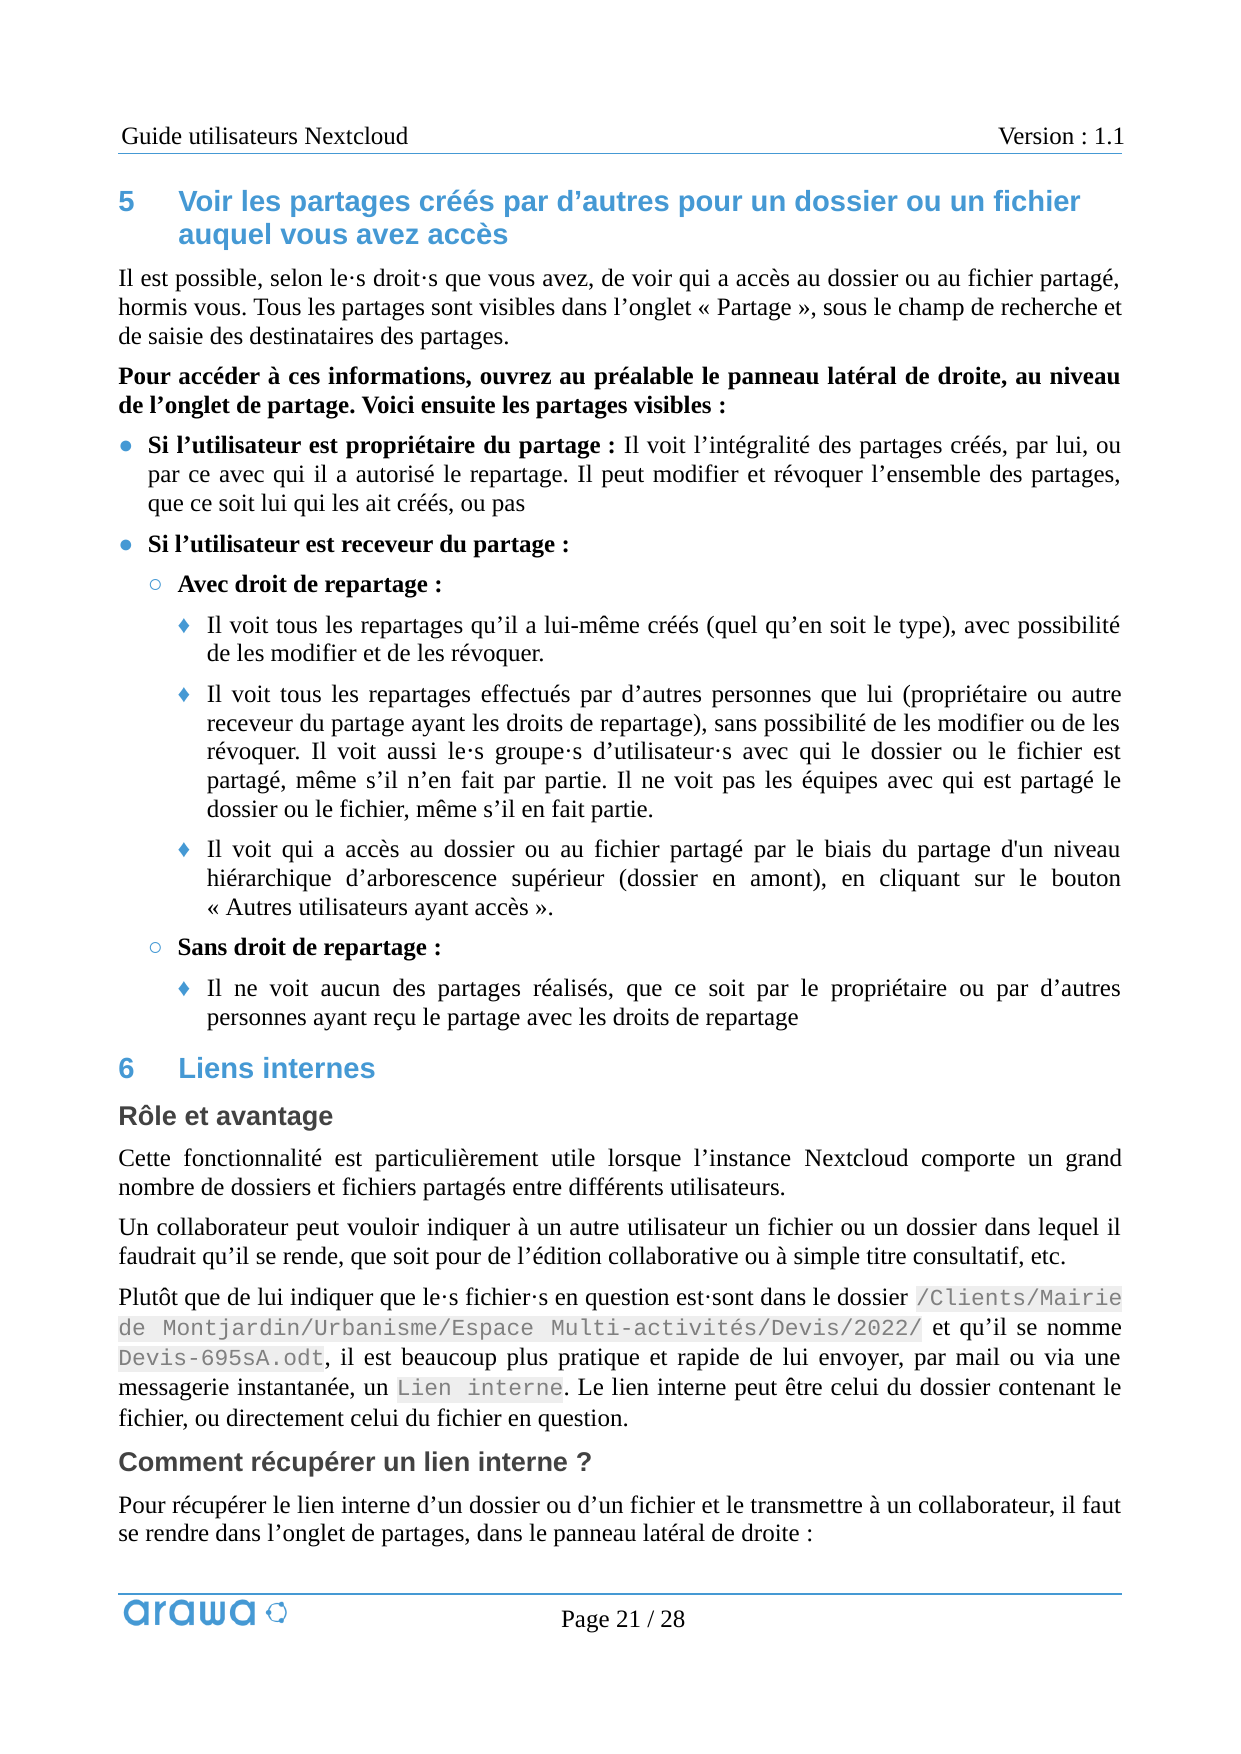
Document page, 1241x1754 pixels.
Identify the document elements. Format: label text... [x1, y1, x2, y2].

subtitle Comment récupérer un lien interne ? [118, 1446, 1122, 1477]
list Si l’utilisateur est receveur du partage : [118, 529, 1122, 557]
list Il ne voit aucun des partages réalisés, que ce soit par le propriétaire ou par d’autres personnes ayant reçu le partage avec les droits de repartage [177, 973, 1122, 1031]
subtitle Liens internes [118, 1051, 1122, 1085]
text Cette fonctionnalité est particulièrement utile lorsque l’instance Nextcloud comporte un grand nombre de dossiers et fichiers partagés entre différents utilisateurs. [118, 1143, 1122, 1201]
list Sans droit de repartage : [148, 932, 1122, 961]
text Un collaborateur peut vouloir indiquer à un autre utilisateur un fichier ou un dossier dans lequel il faudrait qu’il se rende, que soit pour de l’édition collaborative ou à simple titre consultatif, etc. [118, 1212, 1122, 1270]
subtitle Rôle et avantage [118, 1099, 1122, 1131]
picture [121, 1597, 290, 1628]
list Avec droit de repartage : [148, 569, 1122, 598]
subtitle Voir les partages créés par d’autres pour un dossier ou un fichier auquel vous avez accès [118, 184, 1122, 251]
text Il est possible, selon le·s droit·s que vous avez, de voir qui a accès au dossier ou au fichier partagé, hormis vous. Tous les partages sont visibles dans l’onglet « Partage », sous le champ de recherche et de saisie des destinataires des partages. [118, 263, 1122, 349]
list Il voit qui a accès au dossier ou au fichier partagé par le biais du partage d'un niveau hiérarchique d’arborescence supérieur (dossier en amont), en cliquant sur le bouton « Autres utilisateurs ayant accès ». [177, 834, 1122, 921]
list Si l’utilisateur est propriétaire du partage : Il voit l’intégralité des partages créés, par lui, ou par ce avec qui il a autorisé le repartage. Il peut modifier et révoquer l’ensemble des partages, que ce soit lui qui les ait créés, ou pas [118, 431, 1122, 517]
text Pour accéder à ces informations, ouvrez au préalable le panneau latéral de droite, au niveau de l’onglet de partage. Voici ensuite les partages visibles : [118, 361, 1122, 419]
list Il voit tous les repartages qu’il a lui-même créés (quel qu’en soit le type), avec possibilité de les modifier et de les révoquer. [177, 610, 1122, 667]
text Plutôt que de lui indiquer que le·s fichier·s en question est·sont dans le dossier /Clients/Mairie de Montjardin/Urbanisme/Espace Multi-activités/Devis/2022/ et qu’il se nomme Devis-695sA.odt, il est beaucoup plus pratique et rapide de lui envoyer, par mail ou via une messagerie instantanée, un Lien interne. Le lien interne peut être celui du dossier contenant le fichier, ou directement celui du fichier en question. [118, 1282, 1122, 1431]
list Il voit tous les repartages effectués par d’autres personnes que lui (propriétaire ou autre receveur du partage ayant les droits de repartage), sans possibilité de les modifier ou de les révoquer. Il voit aussi le⋅s groupe·s d’utilisateur·s avec qui le dossier ou le fichier est partagé, même s’il n’en fait par partie. Il ne voit pas les équipes avec qui est partagé le dossier ou le fichier, même s’il en fait partie. [177, 679, 1122, 823]
text Pour récupérer le lien interne d’un dossier ou d’un fichier et le transmettre à un collaborateur, il faut se rendre dans l’onglet de partages, dans le panneau latéral de droite : [118, 1490, 1122, 1547]
